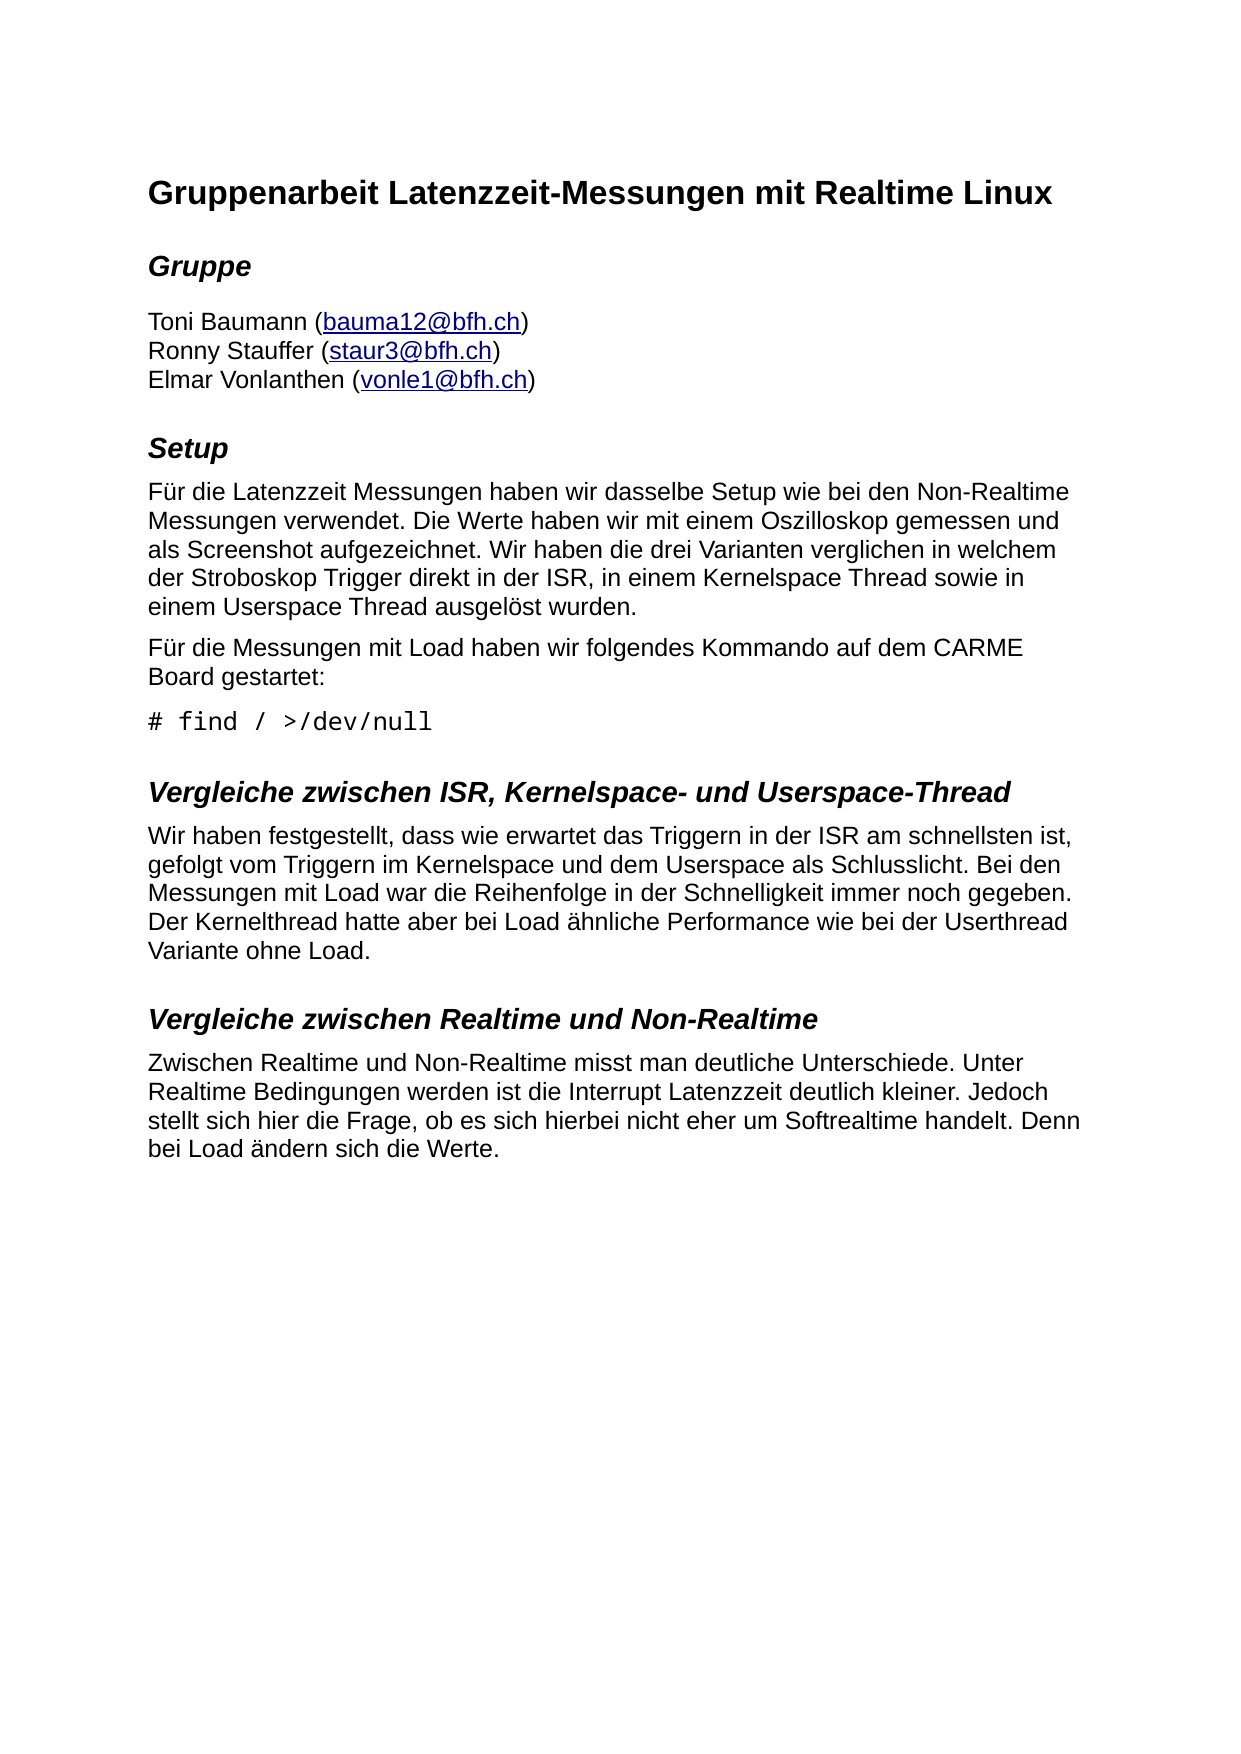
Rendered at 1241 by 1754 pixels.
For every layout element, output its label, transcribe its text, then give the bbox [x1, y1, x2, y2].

subtitle Setup [148, 431, 1093, 464]
text Toni Baumann (bauma12@bfh.ch) Ronny Stauffer (staur3@bfh.ch) Elmar Vonlanthen (vonle1@bfh.ch) [148, 307, 1093, 393]
text Für die Messungen mit Load haben wir folgendes Kommando auf dem CARME Board gestartet: [148, 633, 1093, 691]
text Wir haben festgestellt, dass wie erwartet das Triggern in der ISR am schnellsten ist, gefolgt vom Triggern im Kernelspace und dem Userspace als Schlusslicht. Bei den Messungen mit Load war die Reihenfolge in der Schnelligkeit immer noch gegeben. Der Kernelthread hatte aber bei Load ähnliche Performance wie bei der Userthread Variante ohne Load. [148, 821, 1093, 965]
text # find / >/dev/null [148, 703, 1093, 737]
subtitle Vergleiche zwischen Realtime und Non-Realtime [148, 1002, 1093, 1036]
text Für die Latenzzeit Messungen haben wir dasselbe Setup wie bei den Non-Realtime Messungen verwendet. Die Werte haben wir mit einem Oszilloskop gemessen und als Screenshot aufgezeichnet. Wir haben die drei Varianten verglichen in welchem der Stroboskop Trigger direkt in der ISR, in einem Kernelspace Thread sowie in einem Userspace Thread ausgelöst wurden. [148, 477, 1093, 621]
subtitle Gruppe [148, 249, 1093, 282]
subtitle Gruppenarbeit Latenzzeit-Messungen mit Realtime Linux [148, 173, 1093, 211]
subtitle Vergleiche zwischen ISR, Kernelspace- und Userspace-Thread [148, 775, 1093, 808]
text Zwischen Realtime und Non-Realtime misst man deutliche Unterschiede. Unter Realtime Bedingungen werden ist die Interrupt Latenzzeit deutlich kleiner. Jedoch stellt sich hier die Frage, ob es sich hierbei nicht eher um Softrealtime handelt. Denn bei Load ändern sich die Werte. [148, 1048, 1093, 1163]
